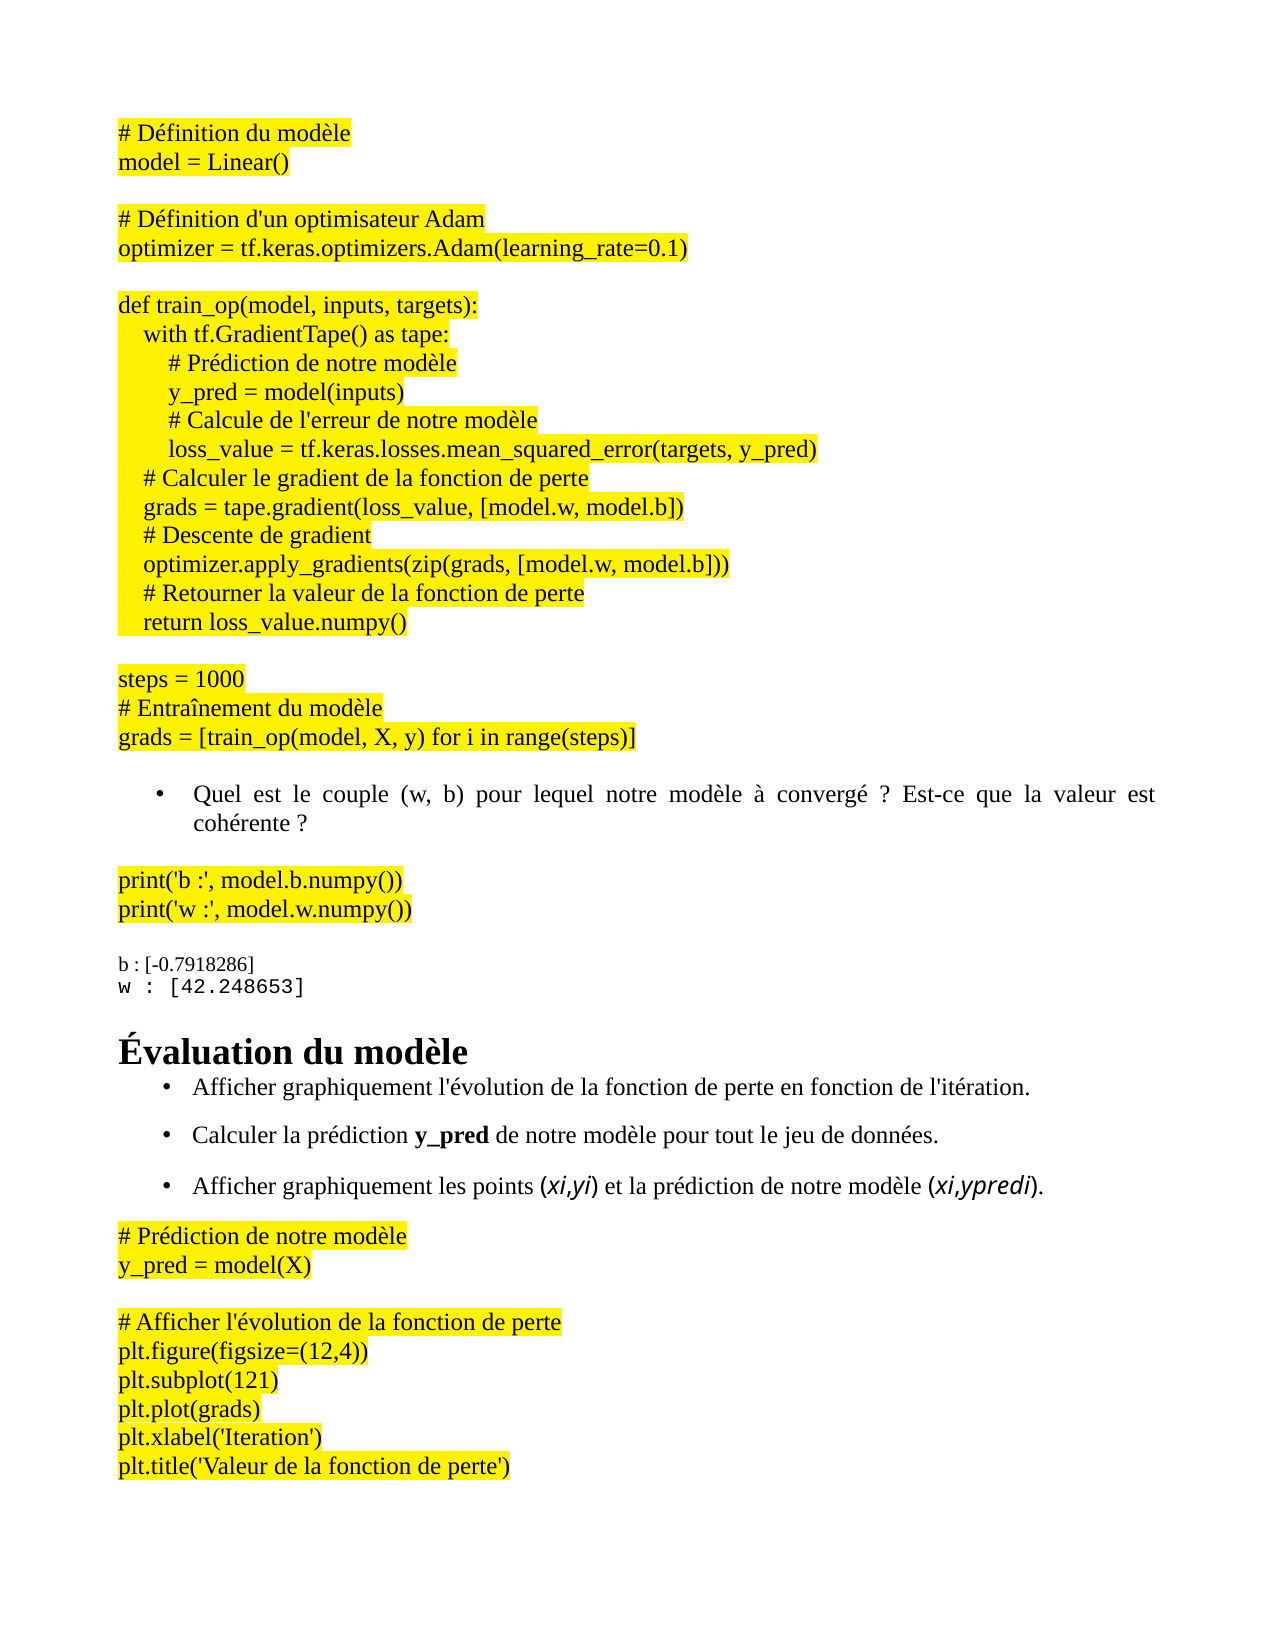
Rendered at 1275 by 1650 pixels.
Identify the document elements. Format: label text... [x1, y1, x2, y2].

text print('w :', model.w.numpy()) [118, 894, 1157, 923]
text grads = [train_op(model, X, y) for i in range(steps)] [118, 722, 1157, 751]
list Afficher graphiquement l'évolution de la fonction de perte en fonction de l'itération. [162, 1072, 1157, 1101]
text plt.figure(figsize=(12,4)) [118, 1336, 1157, 1365]
text model = Linear() [118, 147, 1157, 176]
text y_pred = model(X) [118, 1250, 1157, 1279]
text loss_value = tf.keras.losses.mean_squared_error(targets, y_pred) [118, 434, 1157, 463]
text # Calcule de l'erreur de notre modèle [118, 406, 1157, 434]
text y_pred = model(inputs) [118, 377, 1157, 406]
text grads = tape.gradient(loss_value, [model.w, model.b]) [118, 492, 1157, 521]
text # Définition du modèle [118, 118, 1157, 147]
text plt.xlabel('Iteration') [118, 1422, 1157, 1451]
text with tf.GradientTape() as tape: [118, 319, 1157, 348]
text # Prédiction de notre modèle [118, 1221, 1157, 1250]
text optimizer = tf.keras.optimizers.Adam(learning_rate=0.1) [118, 233, 1157, 262]
subtitle Évaluation du modèle [118, 1029, 1157, 1072]
text plt.plot(grads) [118, 1394, 1157, 1422]
text steps = 1000 [118, 664, 1157, 693]
text # Retourner la valeur de la fonction de perte [118, 578, 1157, 607]
text # Entraînement du modèle [118, 693, 1157, 722]
list Calculer la prédiction y_pred de notre modèle pour tout le jeu de données. [162, 1120, 1157, 1148]
text # Afficher l'évolution de la fonction de perte [118, 1307, 1157, 1336]
text def train_op(model, inputs, targets): [118, 291, 1157, 319]
text print('b :', model.b.numpy()) [118, 866, 1157, 894]
text plt.subplot(121) [118, 1365, 1157, 1394]
text # Prédiction de notre modèle [118, 348, 1157, 377]
text b : [-0.7918286] [118, 952, 1157, 976]
text optimizer.apply_gradients(zip(grads, [model.w, model.b])) [118, 549, 1157, 578]
text # Descente de gradient [118, 521, 1157, 549]
list Afficher graphiquement les points (xi,yi) et la prédiction de notre modèle (xi,ypredi). [162, 1167, 1157, 1201]
text # Définition d'un optimisateur Adam [118, 204, 1157, 233]
text w : [42.248653] [118, 976, 1157, 999]
text plt.title('Valeur de la fonction de perte') [118, 1451, 1157, 1480]
list Quel est le couple (w, b) pour lequel notre modèle à convergé ? Est-ce que la valeur est cohérente ? [156, 779, 1157, 837]
text return loss_value.numpy() [118, 607, 1157, 636]
text # Calculer le gradient de la fonction de perte [118, 463, 1157, 492]
